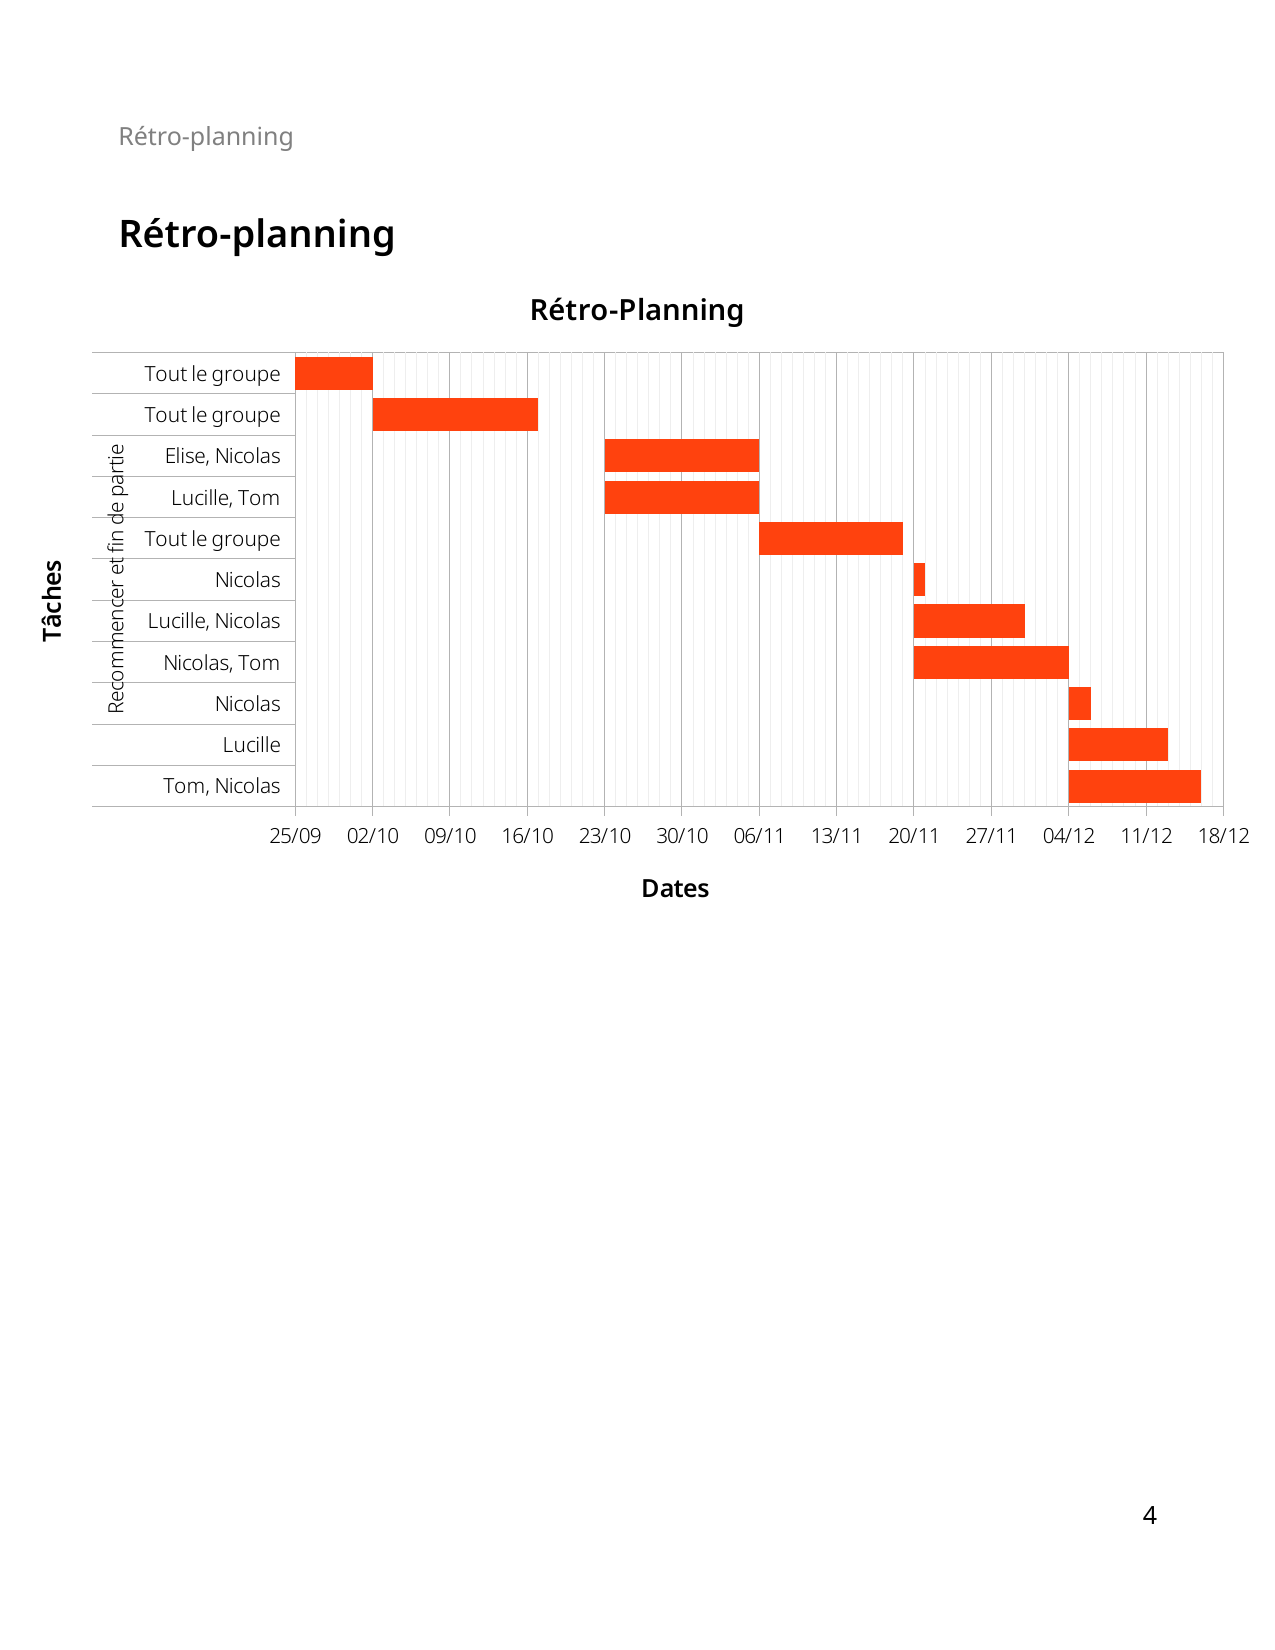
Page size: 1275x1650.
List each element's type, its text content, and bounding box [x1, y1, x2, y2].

subtitle Rétro-planning [118, 207, 1157, 258]
